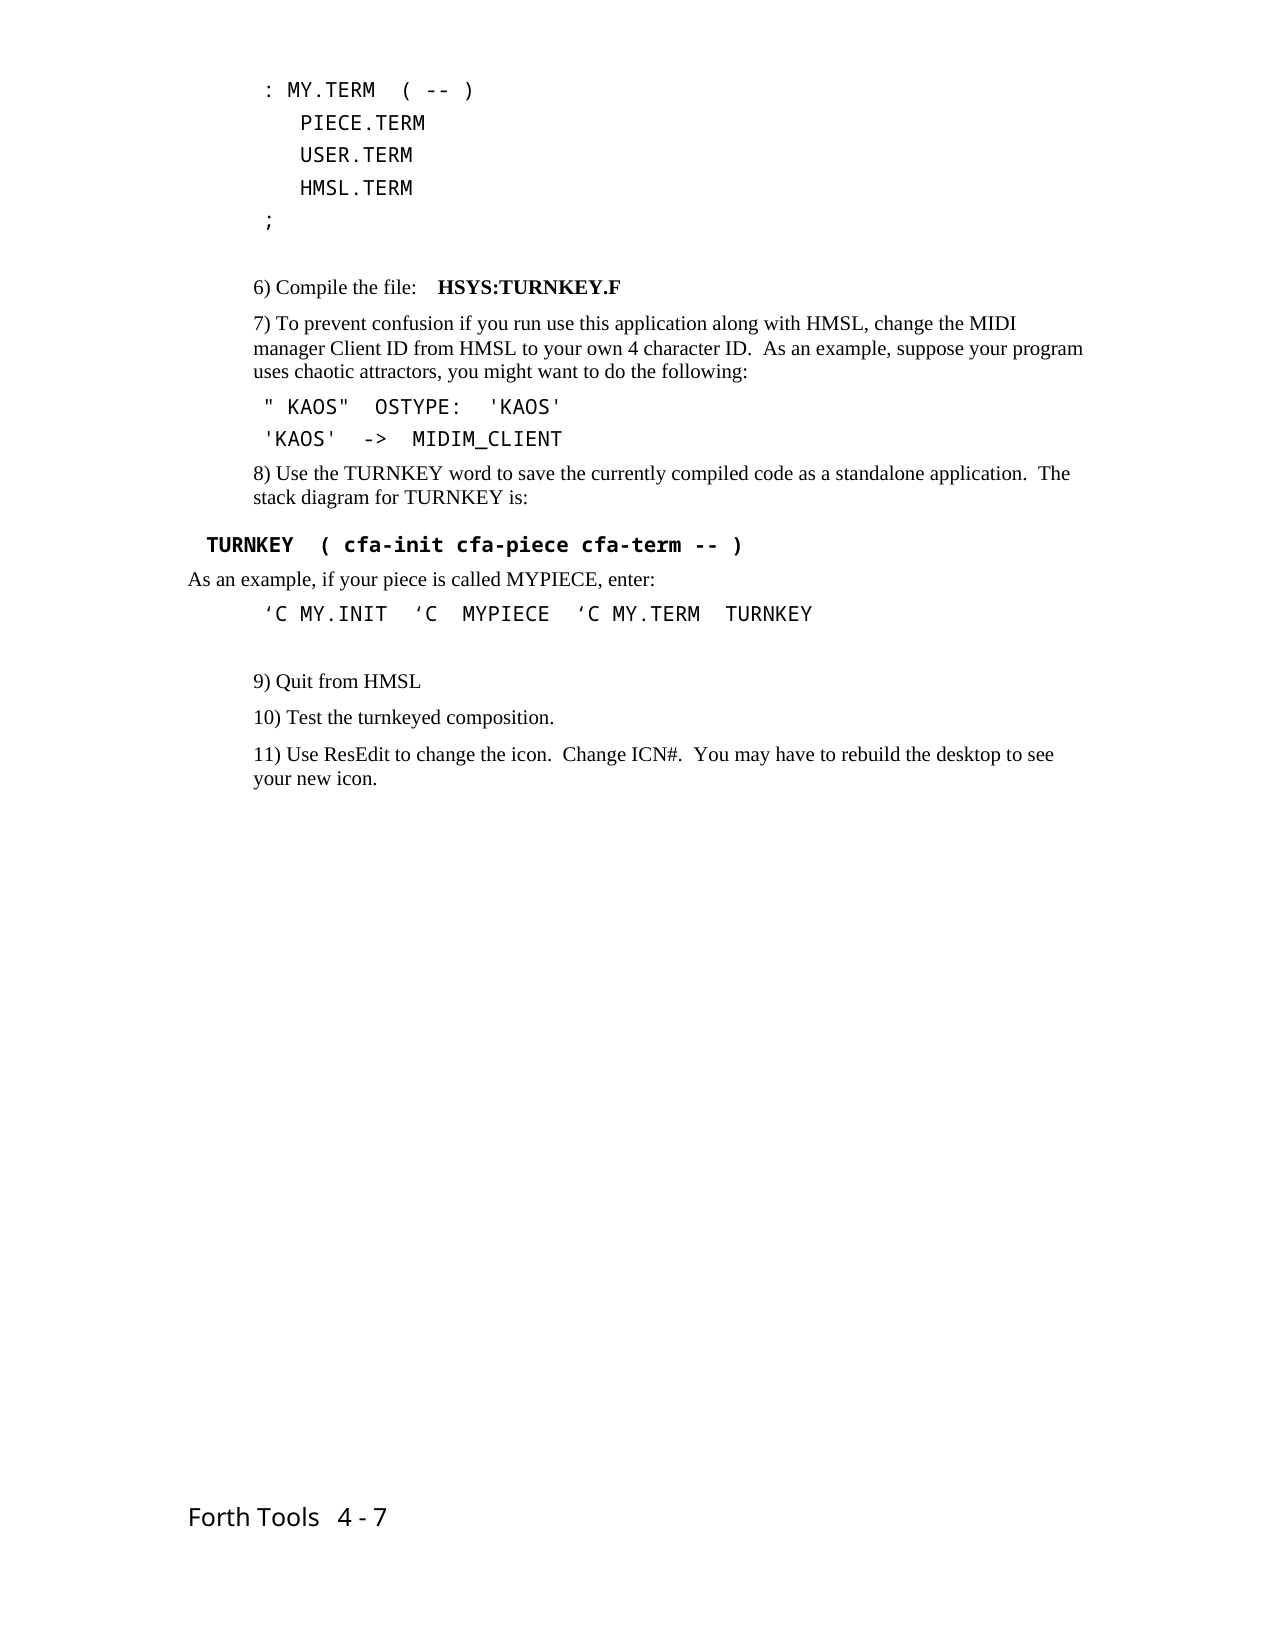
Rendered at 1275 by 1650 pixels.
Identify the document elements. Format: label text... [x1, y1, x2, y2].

text PIECE.TERM [262, 108, 1087, 136]
text 9) Quit from HMSL [225, 669, 1087, 693]
text 8) Use the TURNKEY word to save the currently compiled code as a standalone application. The stack diagram for TURNKEY is: [225, 461, 1087, 509]
text ‘C MY.INIT ‘C MYPIECE ‘C MY.TERM TURNKEY [262, 599, 1087, 628]
text USER.TERM [262, 140, 1087, 169]
text : MY.TERM ( -- ) [262, 75, 1087, 103]
text HMSL.TERM [262, 173, 1087, 201]
text 11) Use ResEdit to change the icon. Change ICN#. You may have to rebuild the desktop to see your new icon. [225, 742, 1087, 790]
text 7) To prevent confusion if you run use this application along with HMSL, change the MIDI manager Client ID from HMSL to your own 4 character ID. As an example, suppose your program uses chaotic attractors, you might want to do the following: [225, 311, 1087, 383]
text As an example, if your piece is called MYPIECE, enter: [187, 567, 1087, 591]
text " KAOS" OSTYPE: 'KAOS' [262, 392, 1087, 420]
text 6) Compile the file: HSYS:TURNKEY.F [225, 275, 1087, 299]
text ; [262, 205, 1087, 234]
text 'KAOS' -> MIDIM_CLIENT [262, 424, 1087, 453]
text TURNKEY ( cfa-init cfa-piece cfa-term -- ) [206, 530, 1162, 559]
text 10) Test the turnkeyed composition. [225, 705, 1087, 729]
